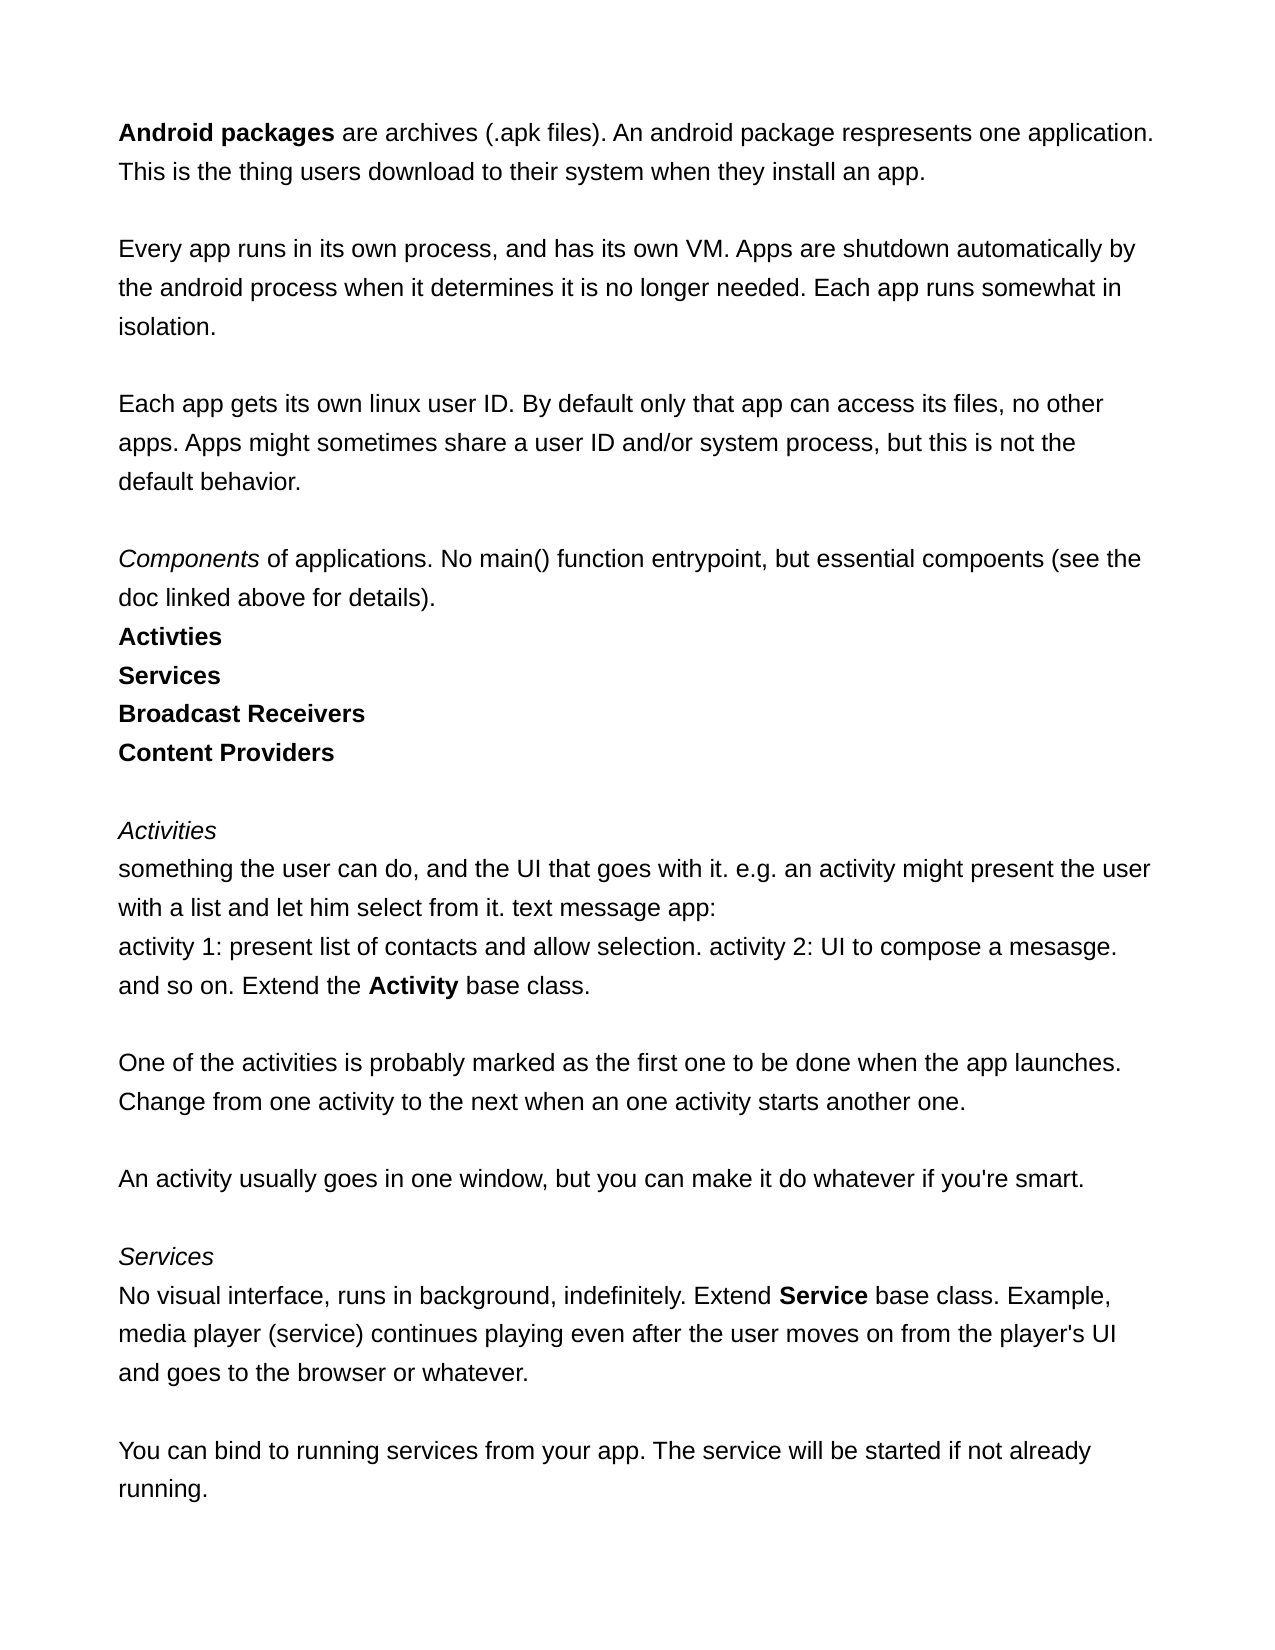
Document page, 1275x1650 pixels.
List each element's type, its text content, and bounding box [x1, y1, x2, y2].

text One of the activities is probably marked as the first one to be done when the app launches. Change from one activity to the next when an one activity starts another one. [118, 1048, 1157, 1116]
text Every app runs in its own process, and has its own VM. Apps are shutdown automatically by the android process when it determines it is no longer needed. Each app runs somewhat in isolation. [118, 234, 1157, 341]
text Android packages are archives (.apk files). An android package respresents one application. This is the thing users download to their system when they install an app. [118, 118, 1157, 186]
text something the user can do, and the UI that goes with it. e.g. an activity might present the user with a list and let him select from it. text message app: [118, 854, 1157, 922]
text Broadcast Receivers [118, 699, 1157, 728]
text You can bind to running services from your app. The service will be started if not already running. [118, 1436, 1157, 1503]
text No visual interface, runs in background, indefinitely. Extend Service base class. Example, media player (service) continues playing even after the user moves on from the player's UI and goes to the browser or whatever. [118, 1281, 1157, 1387]
text Components of applications. No main() function entrypoint, but essential compoents (see the doc linked above for details). [118, 544, 1157, 612]
text An activity usually goes in one window, but you can make it do whatever if you're smart. [118, 1164, 1157, 1193]
text Services [118, 661, 1157, 689]
text Services [118, 1242, 1157, 1271]
text Activities [118, 816, 1157, 844]
text activity 1: present list of contacts and allow selection. activity 2: UI to compose a mesasge. and so on. Extend the Activity base class. [118, 932, 1157, 999]
text Content Providers [118, 738, 1157, 767]
text Activties [118, 622, 1157, 651]
text Each app gets its own linux user ID. By default only that app can access its files, no other apps. Apps might sometimes share a user ID and/or system process, but this is not the default behavior. [118, 389, 1157, 496]
